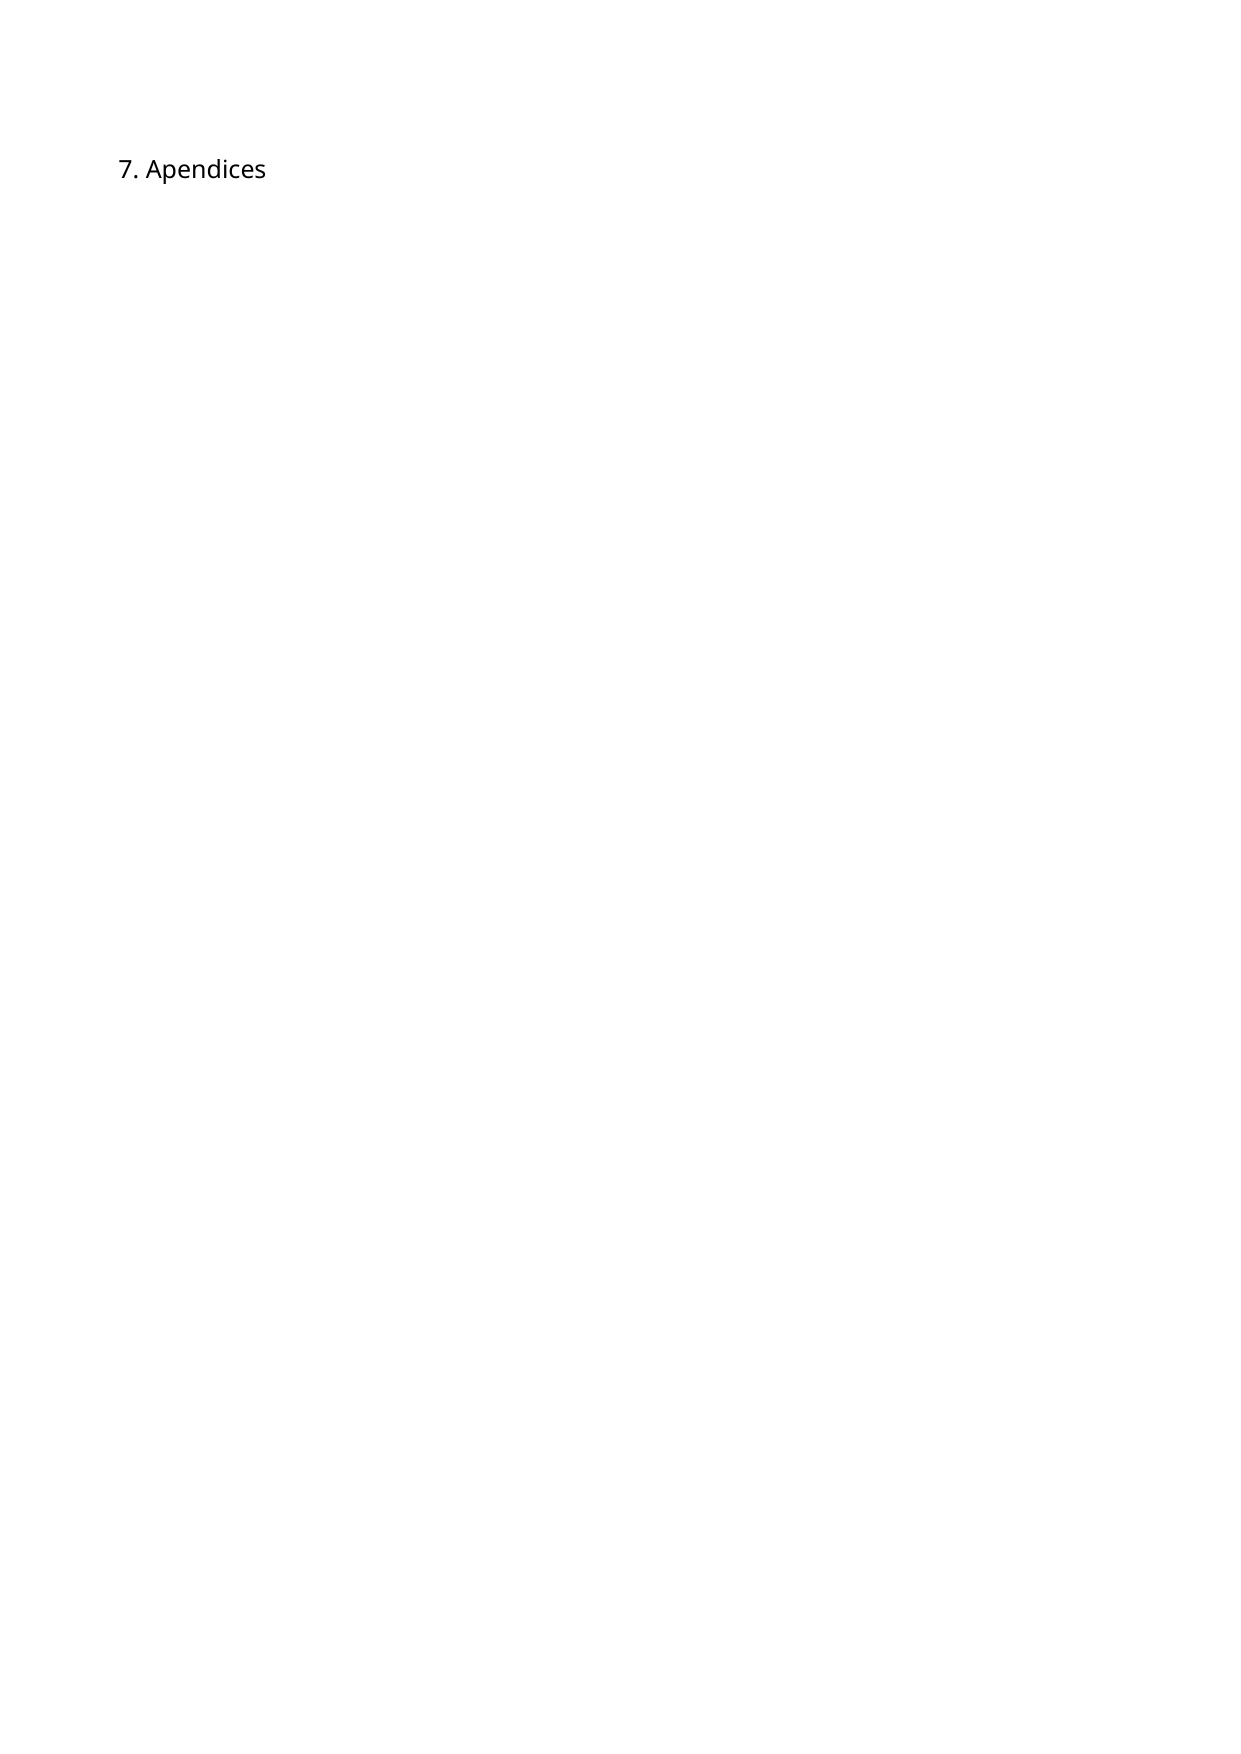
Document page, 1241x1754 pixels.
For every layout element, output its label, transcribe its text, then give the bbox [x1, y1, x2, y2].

text 7. Apendices [118, 152, 1122, 186]
